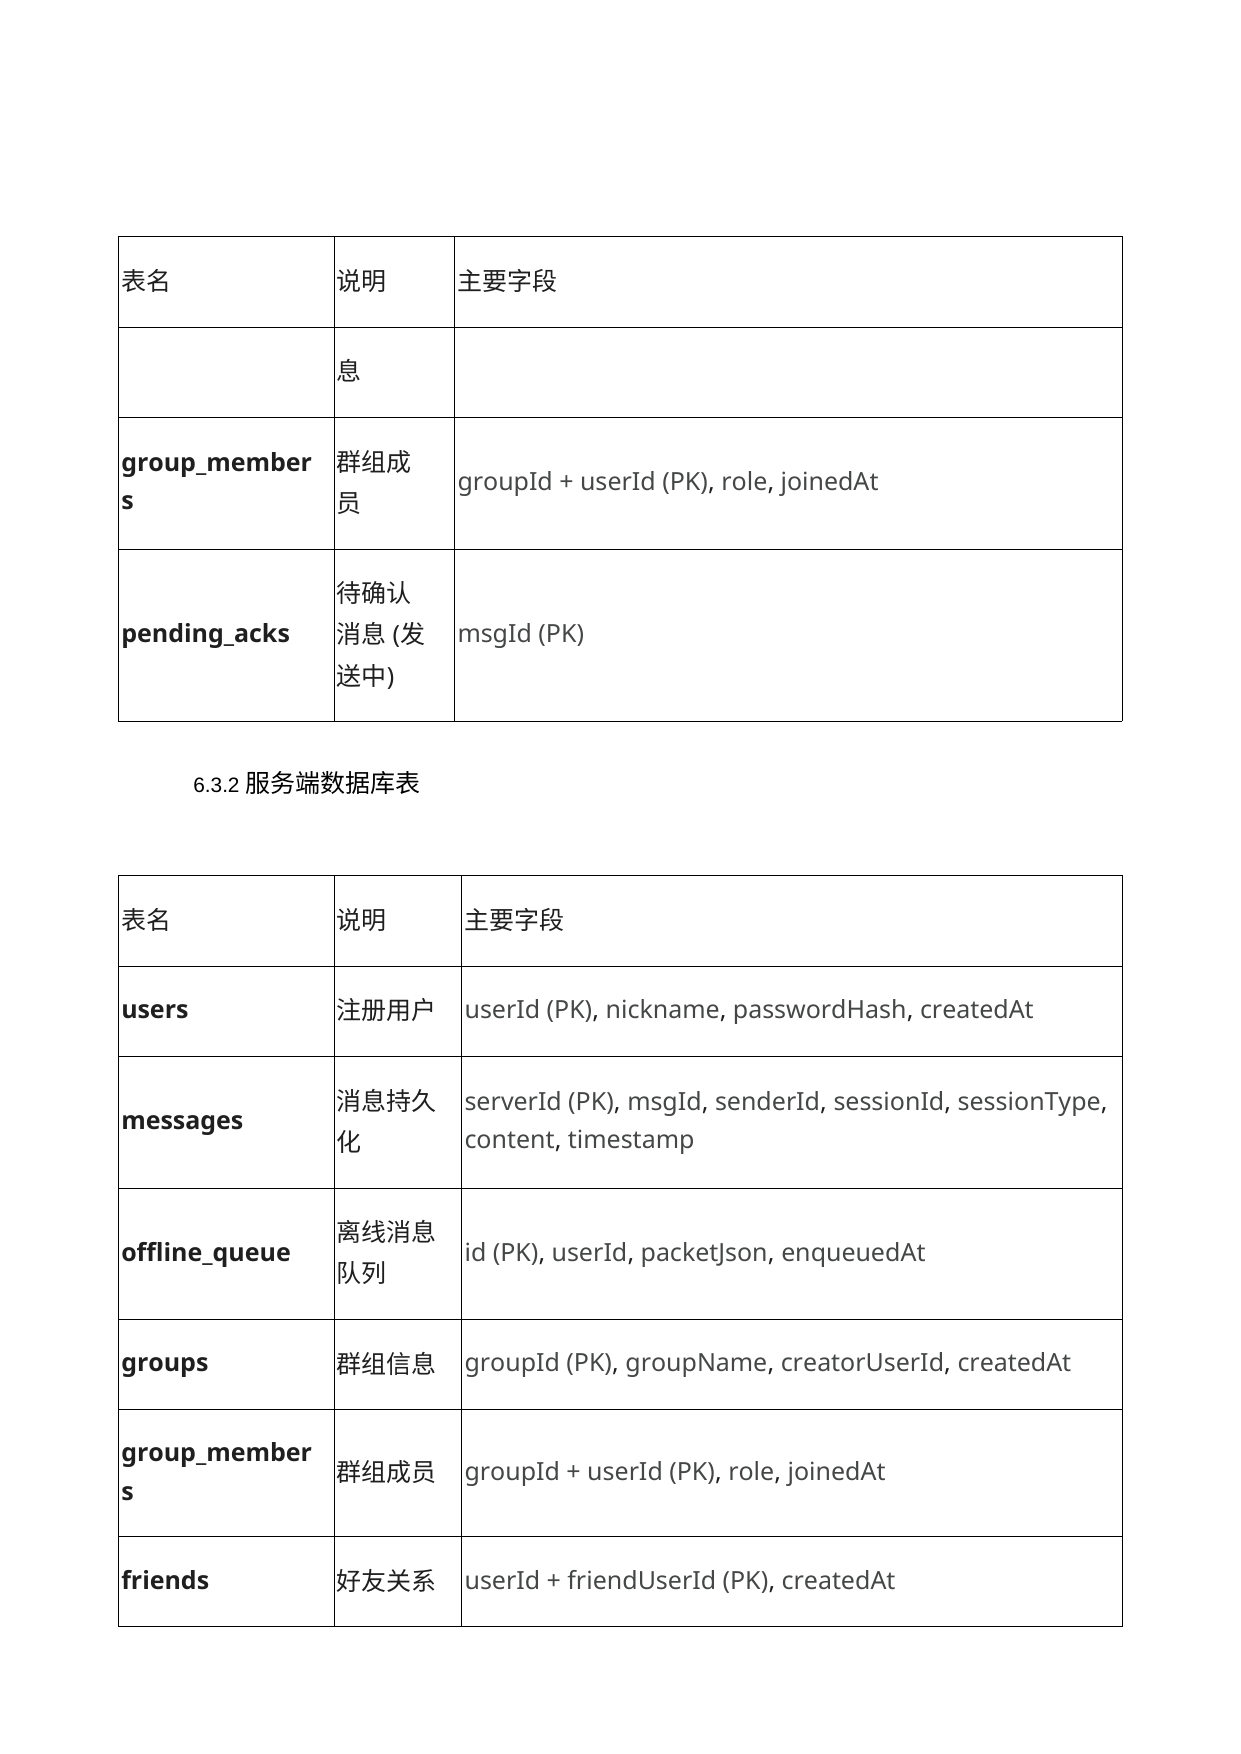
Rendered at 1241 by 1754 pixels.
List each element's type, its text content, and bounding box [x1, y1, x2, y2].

table_header 说明 [335, 876, 461, 966]
table_cell pending_acks [119, 550, 334, 721]
table_cell serverId (PK), msgId, senderId, sessionId, sessionType, content, timestamp [462, 1057, 1122, 1187]
table_header 说明 [335, 237, 454, 327]
table_cell msgId (PK) [455, 550, 1122, 721]
table_cell 好友关系 [335, 1537, 461, 1626]
table_cell 群组成员 [335, 418, 454, 548]
table_cell group_members [119, 418, 334, 548]
table_cell userId + friendUserId (PK), createdAt [462, 1537, 1122, 1626]
table_cell groupId + userId (PK), role, joinedAt [455, 418, 1122, 548]
table_cell 群组信息 [335, 1320, 461, 1409]
table_cell [119, 328, 334, 417]
list 6.3.2 服务端数据库表 [156, 722, 1122, 846]
table_header 主要字段 [462, 876, 1122, 966]
table_cell 注册用户 [335, 967, 461, 1056]
table_cell groupId + userId (PK), role, joinedAt [462, 1410, 1122, 1536]
table_cell 息 [335, 328, 454, 417]
table_cell friends [119, 1537, 334, 1626]
table_cell 待确认消息 (发送中) [335, 550, 454, 721]
table_header 主要字段 [455, 237, 1122, 327]
table_cell [455, 328, 1122, 417]
table_cell groups [119, 1320, 334, 1409]
table_cell userId (PK), nickname, passwordHash, createdAt [462, 967, 1122, 1056]
table_cell id (PK), userId, packetJson, enqueuedAt [462, 1189, 1122, 1319]
table_cell messages [119, 1057, 334, 1187]
table_header 表名 [119, 237, 334, 327]
table_cell group_members [119, 1410, 334, 1536]
table_cell 群组成员 [335, 1410, 461, 1536]
table_cell groupId (PK), groupName, creatorUserId, createdAt [462, 1320, 1122, 1409]
table_cell 消息持久化 [335, 1057, 461, 1187]
table_cell 离线消息队列 [335, 1189, 461, 1319]
table_header 表名 [119, 876, 334, 966]
table_cell offline_queue [119, 1189, 334, 1319]
table_cell users [119, 967, 334, 1056]
